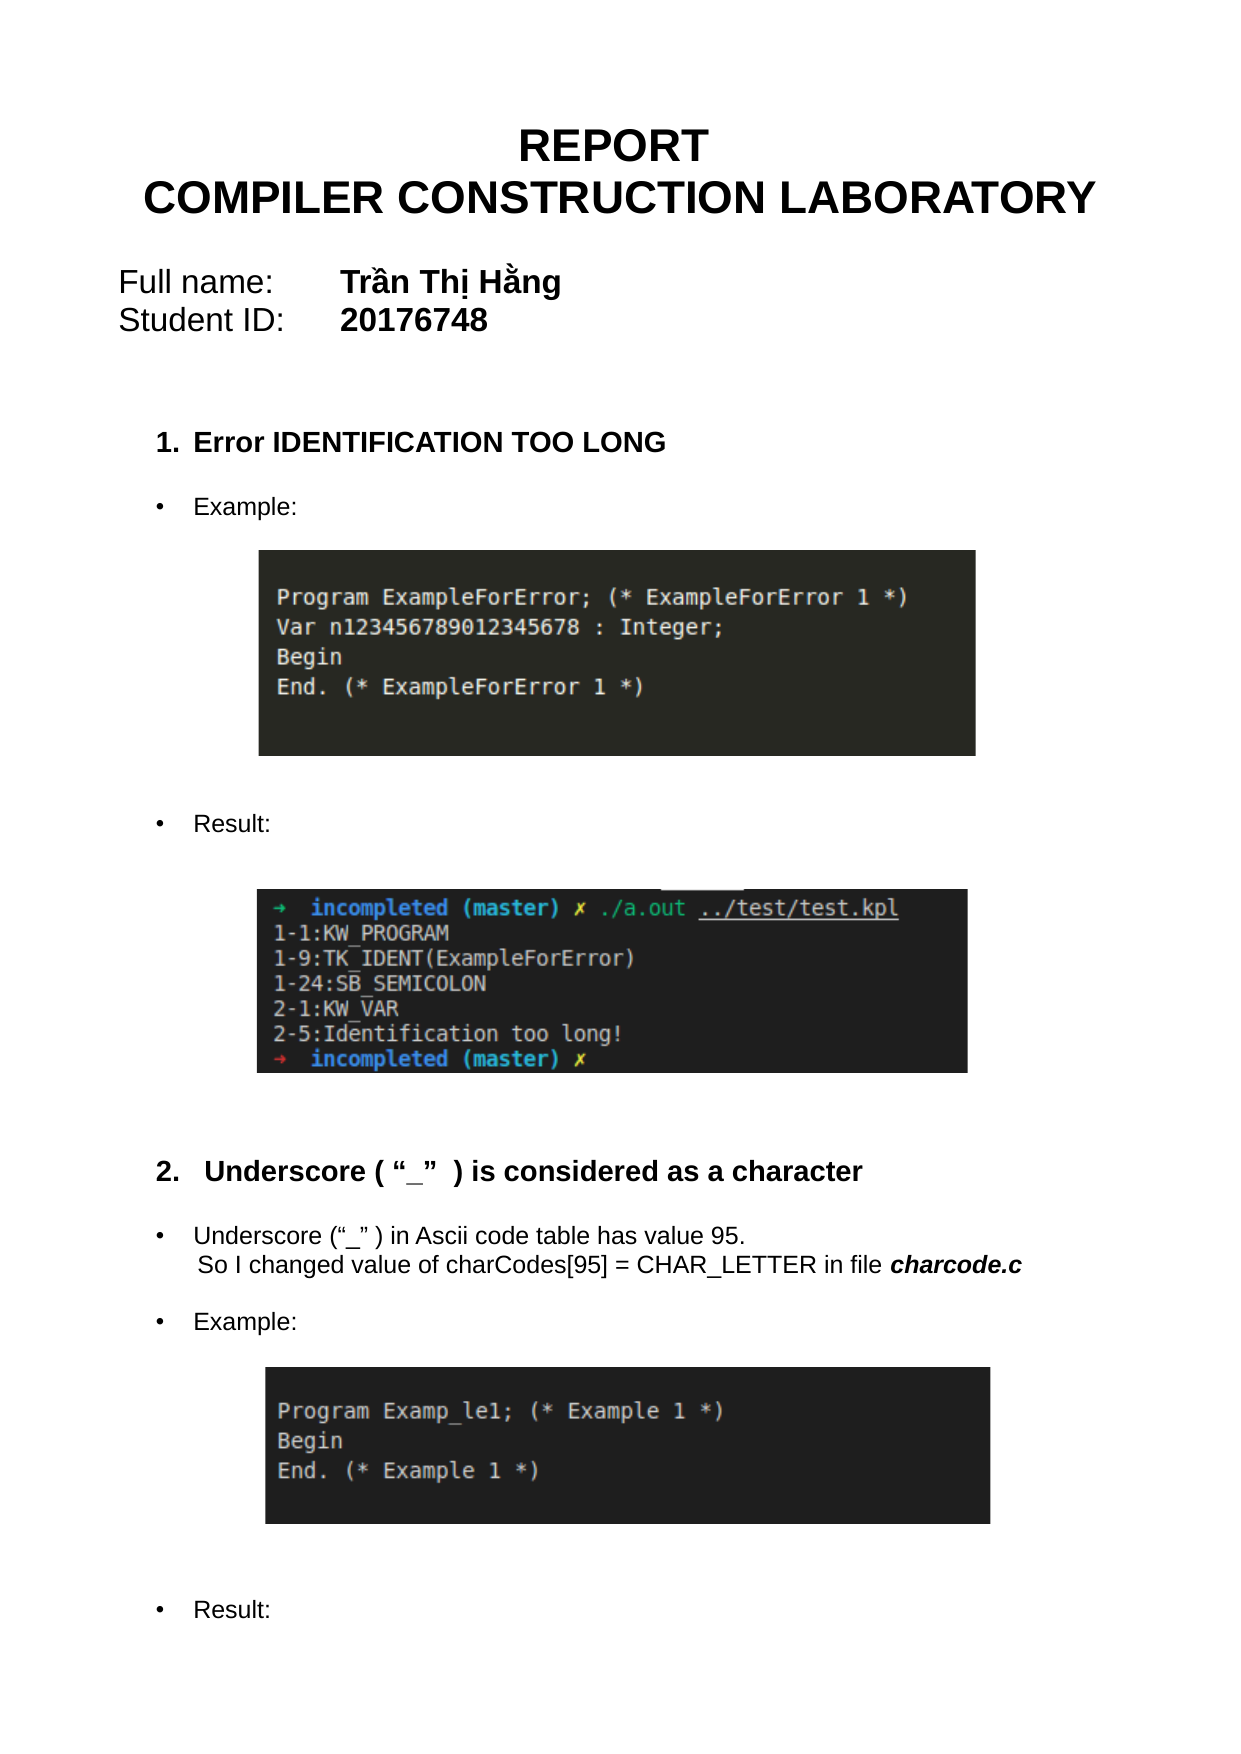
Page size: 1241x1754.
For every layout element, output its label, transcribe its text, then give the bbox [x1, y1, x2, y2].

picture [256, 889, 968, 1073]
picture [258, 550, 976, 756]
list Result: [156, 808, 1122, 837]
text Student ID: 20176748 [118, 300, 1122, 339]
list Example: [156, 492, 1122, 521]
list So I changed value of charCodes[95] = CHAR_LETTER in file charcode.c [118, 1249, 1122, 1278]
text Full name: Trần Thị Hằng [118, 262, 1122, 300]
list Error IDENTIFICATION TOO LONG [156, 425, 1122, 459]
list 2. Underscore ( “_” ) is considered as a character [118, 1154, 1122, 1187]
text COMPILER CONSTRUCTION LABORATORY [118, 171, 1122, 223]
list Example: [156, 1307, 1122, 1336]
picture [265, 1367, 991, 1524]
list Result: [156, 1595, 1122, 1623]
text REPORT [118, 118, 1122, 171]
list Underscore (“_” ) in Ascii code table has value 95. [156, 1221, 1122, 1249]
